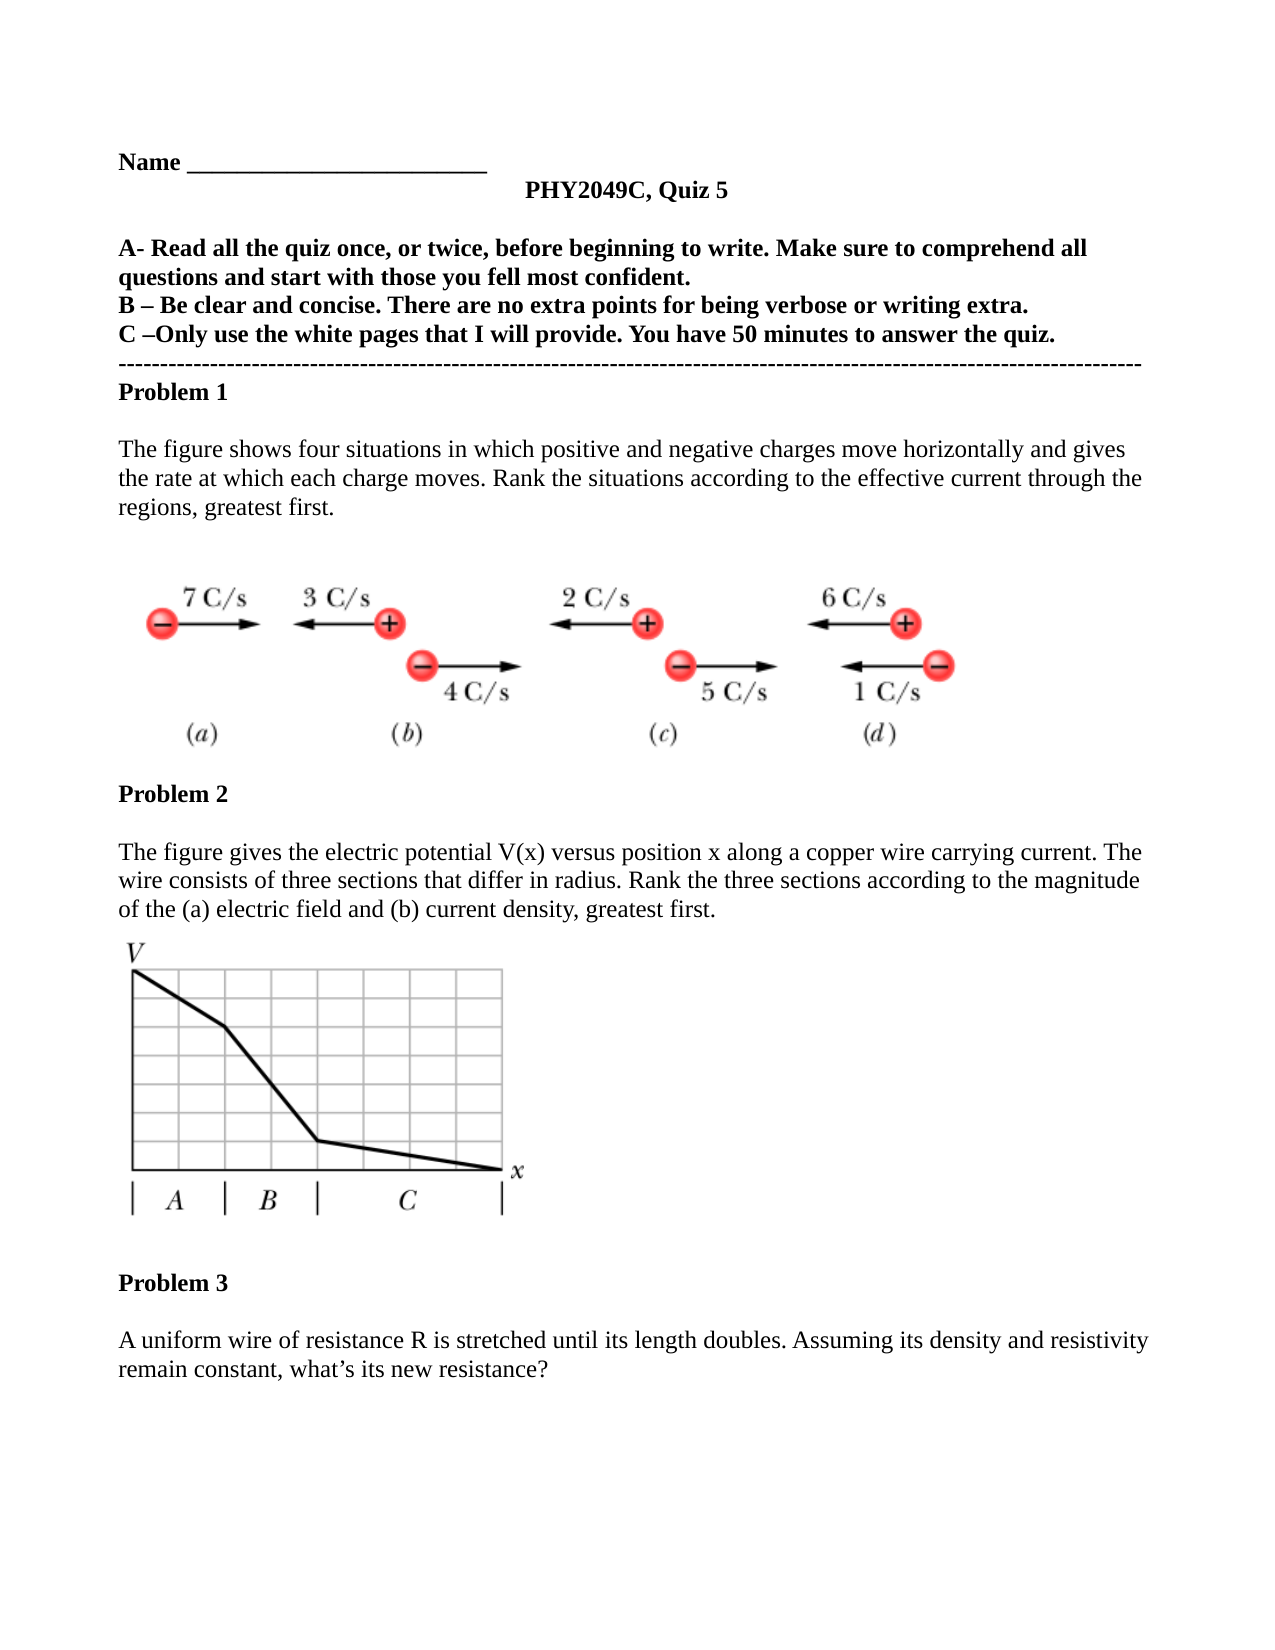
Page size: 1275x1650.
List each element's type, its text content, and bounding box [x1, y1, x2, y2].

text Problem 1 [118, 377, 1157, 406]
text Problem 3 [118, 1268, 1157, 1297]
text A- Read all the quiz once, or twice, before beginning to write. Make sure to comprehend all questions and start with those you fell most confident. [118, 233, 1157, 291]
text Name ________________________ [118, 147, 1157, 176]
text B – Be clear and concise. There are no extra points for being verbose or writing extra. [118, 291, 1157, 319]
picture [109, 930, 553, 1227]
text PHY2049C, Quiz 5 [118, 176, 1157, 204]
text --------------------------------------------------------------------------------------------------------------------------- [118, 348, 1157, 377]
text C –Only use the white pages that I will provide. You have 50 minutes to answer the quiz. [118, 319, 1157, 348]
text The figure shows four situations in which positive and negative charges move horizontally and gives the rate at which each charge moves. Rank the situations according to the effective current through the regions, greatest first. [118, 434, 1157, 521]
text A uniform wire of resistance R is stretched until its length doubles. Assuming its density and resistivity remain constant, what’s its new resistance? [118, 1326, 1157, 1383]
text The figure gives the electric potential V(x) versus position x along a copper wire carrying current. The wire consists of three sections that differ in radius. Rank the three sections according to the magnitude of the (a) electric field and (b) current density, greatest first. [118, 837, 1157, 923]
picture [109, 580, 975, 754]
text Problem 2 [118, 779, 1157, 808]
